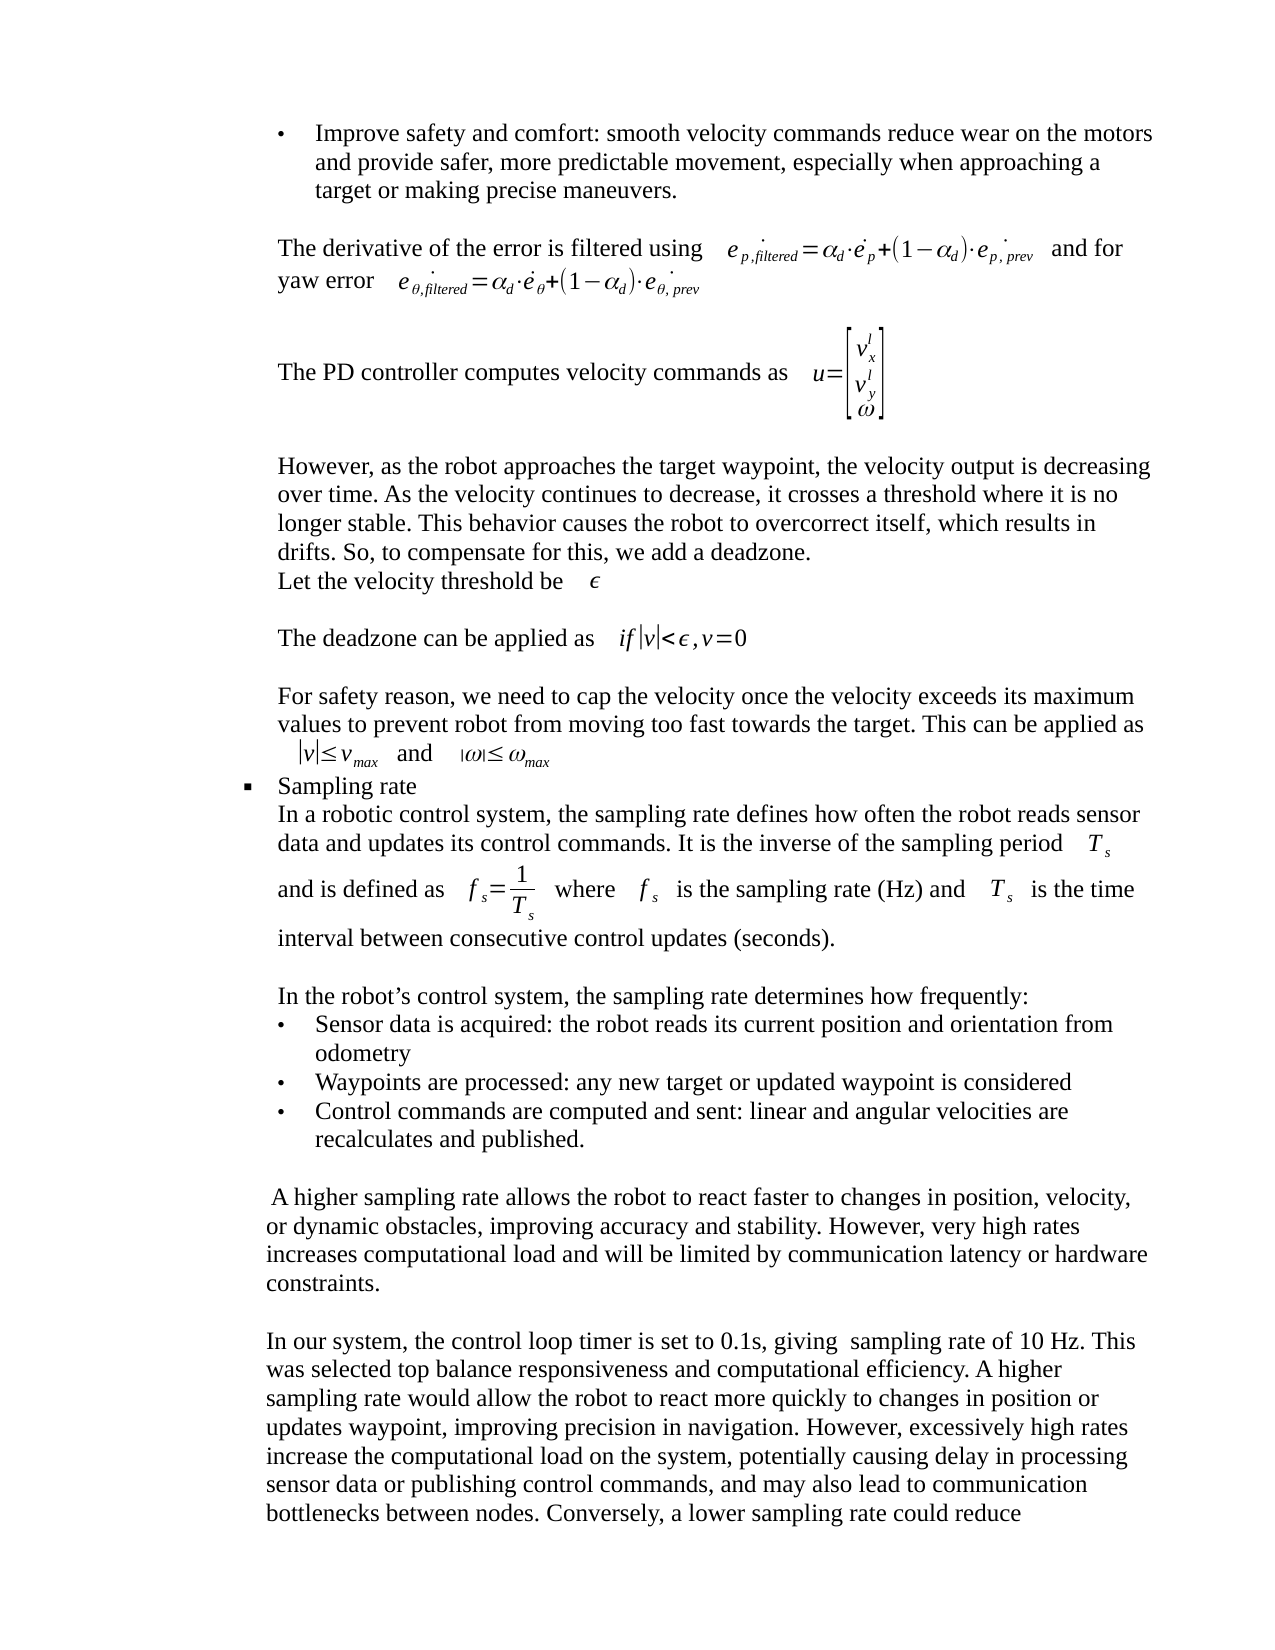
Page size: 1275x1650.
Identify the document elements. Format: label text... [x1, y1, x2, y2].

text A higher sampling rate allows the robot to react faster to changes in position, velocity, or dynamic obstacles, improving accuracy and stability. However, very high rates increases computational load and will be limited by communication latency or hardware constraints. [118, 1182, 1157, 1297]
list Sampling rate [240, 771, 1157, 799]
list Sensor data is acquired: the robot reads its current position and orientation from odometry [277, 1009, 1157, 1067]
text In a robotic control system, the sampling rate defines how often the robot reads sensor data and updates its control commands. It is the inverse of the sampling period and is defined as where is the sampling rate (Hz) and is the time interval between consecutive control updates (seconds). [240, 799, 1157, 952]
text The derivative of the error is filtered using and for yaw error [240, 233, 1157, 298]
list Improve safety and comfort: smooth velocity commands reduce wear on the motors and provide safer, more predictable movement, especially when approaching a target or making precise maneuvers. [277, 118, 1157, 204]
text The deadzone can be applied as [240, 623, 1157, 652]
text In our system, the control loop timer is set to 0.1s, giving sampling rate of 10 Hz. This was selected top balance responsiveness and computational efficiency. A higher sampling rate would allow the robot to react more quickly to changes in position or updates waypoint, improving precision in navigation. However, excessively high rates increase the computational load on the system, potentially causing delay in processing sensor data or publishing control commands, and may also lead to communication bottlenecks between nodes. Conversely, a lower sampling rate could reduce [118, 1326, 1157, 1527]
text Let the velocity threshold be [240, 566, 1157, 594]
text In the robot’s control system, the sampling rate determines how frequently: [240, 981, 1157, 1009]
text For safety reason, we need to cap the velocity once the velocity exceeds its maximum values to prevent robot from moving too fast towards the target. This can be applied as and [240, 681, 1157, 771]
list Control commands are computed and sent: linear and angular velocities are recalculates and published. [277, 1096, 1157, 1153]
text However, as the robot approaches the target waypoint, the velocity output is decreasing over time. As the velocity continues to decrease, it crosses a threshold where it is no longer stable. This behavior causes the robot to overcorrect itself, which results in drifts. So, to compensate for this, we add a deadzone. [240, 451, 1157, 566]
list Waypoints are processed: any new target or updated waypoint is considered [277, 1067, 1157, 1096]
text The PD controller computes velocity commands as [240, 327, 1157, 422]
